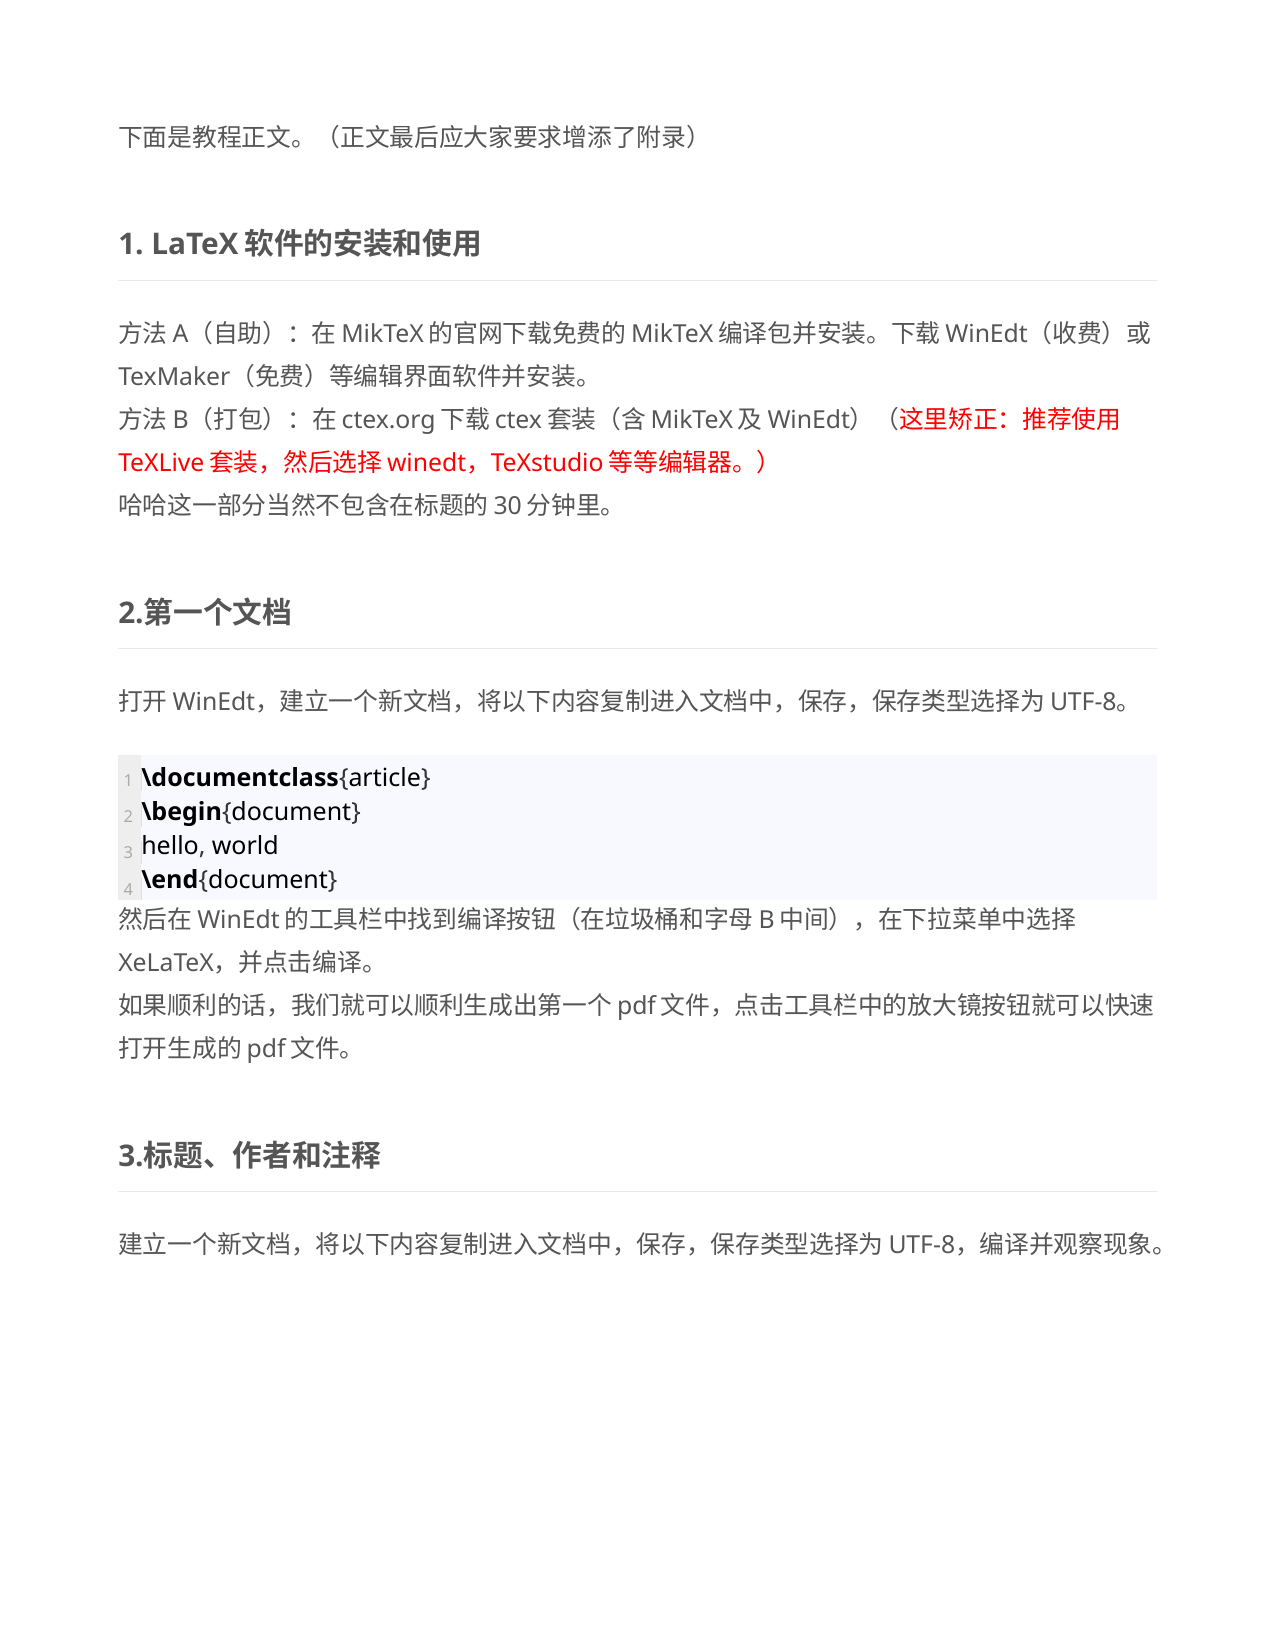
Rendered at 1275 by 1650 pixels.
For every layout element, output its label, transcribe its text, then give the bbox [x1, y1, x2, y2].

text 然后在WinEdt的工具栏中找到编译按钮（在垃圾桶和字母B中间），在下拉菜单中选择XeLaTeX，并点击编译。 如果顺利的话，我们就可以顺利生成出第一个pdf文件，点击工具栏中的放大镜按钮就可以快速打开生成的pdf文件。 [118, 900, 1157, 1065]
subtitle 2.第一个文档 [118, 588, 1157, 648]
text 下面是教程正文。（正文最后应大家要求增添了附录） [118, 118, 1157, 154]
subtitle 3.标题、作者和注释 [118, 1132, 1157, 1191]
text 建立一个新文档，将以下内容复制进入文档中，保存，保存类型选择为UTF-8，编译并观察现象。 [118, 1225, 1157, 1261]
text 打开WinEdt，建立一个新文档，将以下内容复制进入文档中，保存，保存类型选择为UTF-8。 [118, 682, 1157, 718]
subtitle 1. LaTeX软件的安装和使用 [118, 220, 1157, 280]
text 方法A（自助）：在MikTeX的官网下载免费的MikTeX编译包并安装。下载WinEdt（收费）或TexMaker（免费）等编辑界面软件并安装。 方法B（打包）：在ctex.org下载ctex套装（含MikTeX及WinEdt）（这里矫正：推荐使用TeXLive套装，然后选择winedt，TeXstudio等等编辑器。） 哈哈这一部分当然不包含在标题的30分钟里。 [118, 314, 1157, 522]
table_header \documentclass{article} \begin{document} hello, world \end{document} [142, 896, 1150, 900]
table_header \documentclass{article} \begin{document} hello, world \end{document} [141, 755, 1150, 759]
table_header 1 2 3 4 [118, 755, 141, 900]
